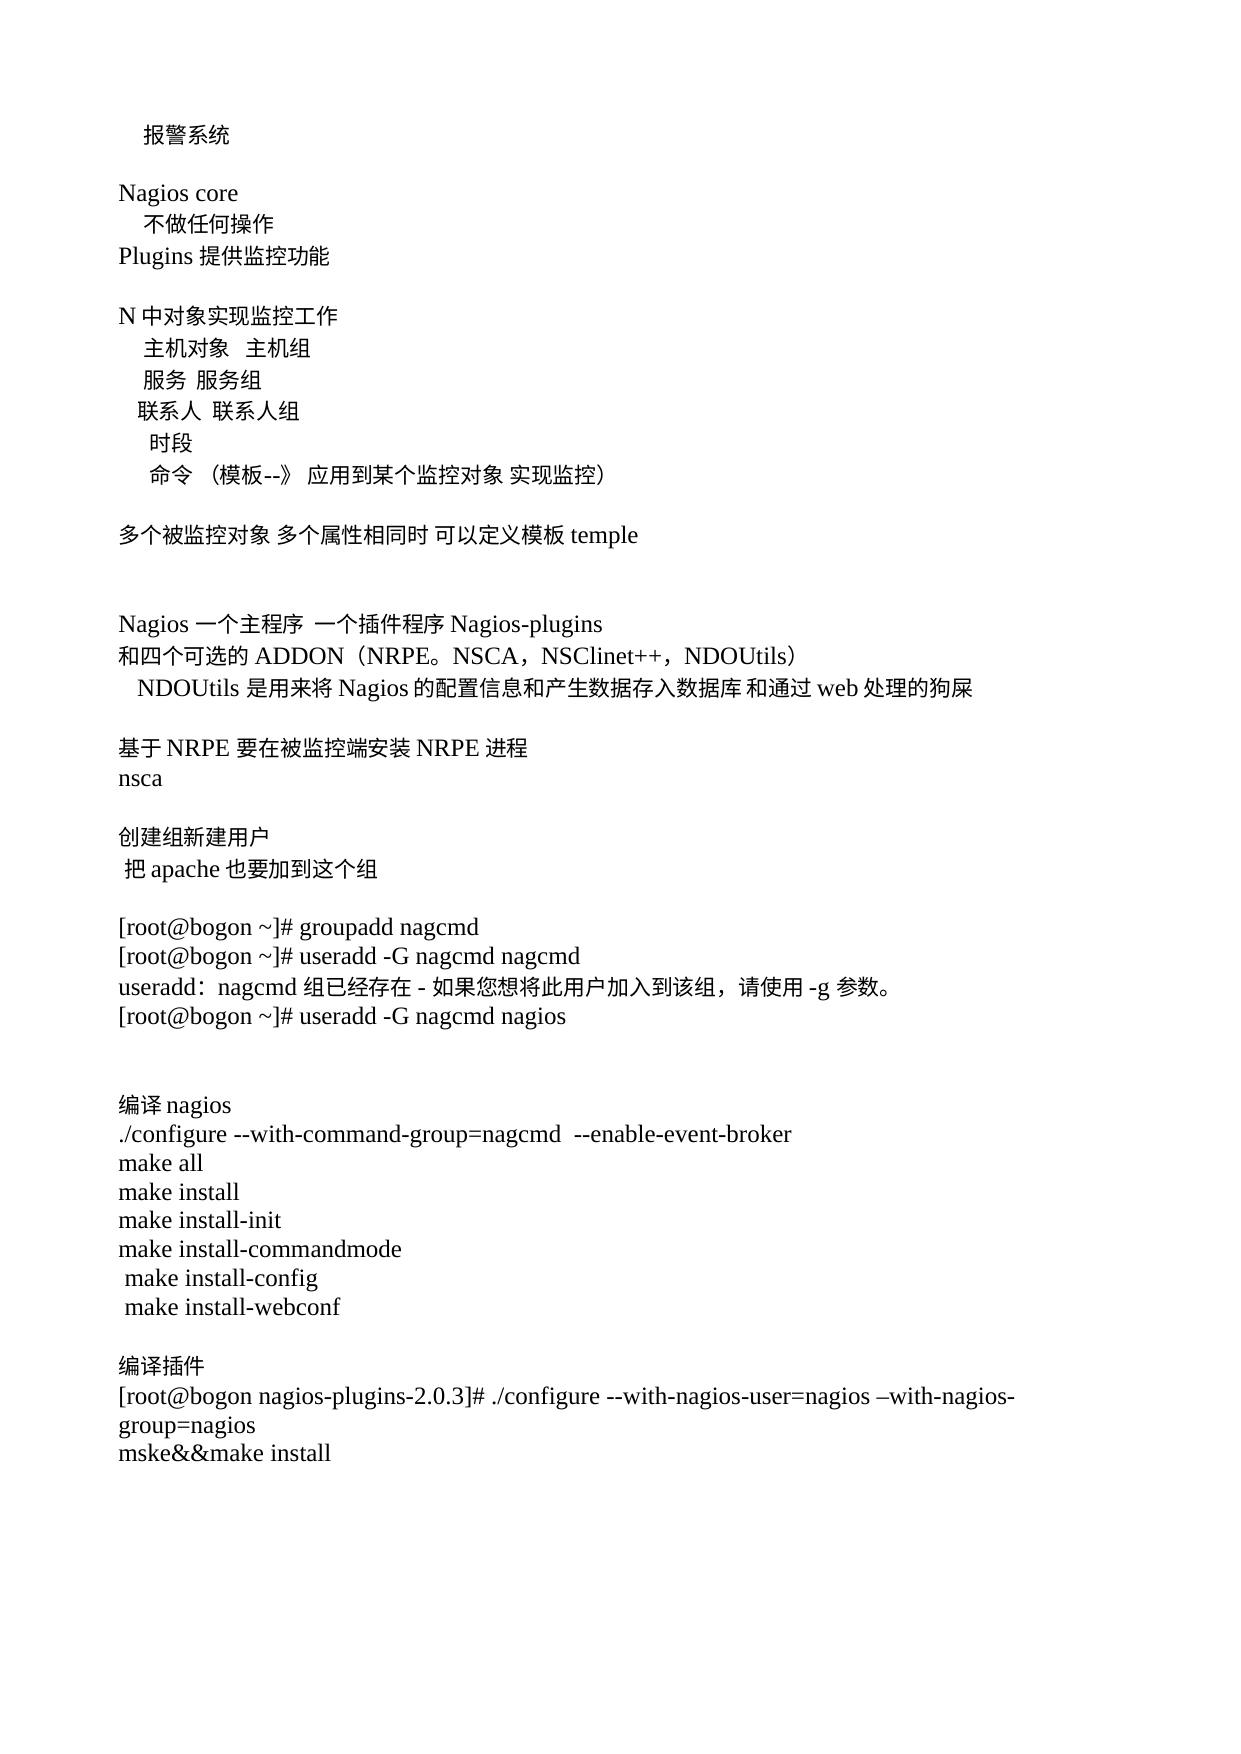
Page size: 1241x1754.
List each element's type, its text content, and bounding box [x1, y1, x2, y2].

text 不做任何操作 [118, 207, 1122, 239]
text make install-webconf [118, 1292, 1122, 1321]
text 创建组新建用户 [118, 820, 1122, 852]
text Plugins 提供监控功能 [118, 239, 1122, 271]
text make install [118, 1177, 1122, 1206]
text 和四个可选的 ADDON（NRPE。NSCA，NSClinet++，NDOUtils） [118, 639, 1122, 671]
text make install-commandmode [118, 1234, 1122, 1263]
text Nagios 一个主程序 一个插件程序Nagios-plugins [118, 607, 1122, 639]
text 基于NRPE 要在被监控端安装NRPE进程 [118, 731, 1122, 763]
text nsca [118, 763, 1122, 791]
text mske&&make install [118, 1438, 1122, 1467]
text make all [118, 1148, 1122, 1177]
text 编译插件 [118, 1349, 1122, 1381]
text NDOUtils 是用来将Nagios的配置信息和产生数据存入数据库 和通过web处理的狗屎 [118, 671, 1122, 702]
text [root@bogon ~]# groupadd nagcmd [118, 912, 1122, 941]
text 服务 服务组 [118, 363, 1122, 394]
text 把apache也要加到这个组 [118, 852, 1122, 883]
text Nagios core [118, 178, 1122, 207]
text 时段 [118, 426, 1122, 458]
text 多个被监控对象 多个属性相同时 可以定义模板 temple [118, 518, 1122, 550]
text 报警系统 [118, 118, 1122, 150]
text 联系人 联系人组 [118, 394, 1122, 426]
text [root@bogon ~]# useradd -G nagcmd nagios [118, 1001, 1122, 1030]
text 命令 （模板--》 应用到某个监控对象 实现监控） [118, 458, 1122, 489]
text N中对象实现监控工作 [118, 299, 1122, 331]
text make install-init [118, 1206, 1122, 1234]
text 编译nagios [118, 1088, 1122, 1119]
text 主机对象 主机组 [118, 331, 1122, 363]
text make install-config [118, 1263, 1122, 1292]
text useradd：nagcmd 组已经存在 - 如果您想将此用户加入到该组，请使用 -g 参数。 [118, 970, 1122, 1001]
text [root@bogon nagios-plugins-2.0.3]# ./configure --with-nagios-user=nagios –with-nagios-group=nagios [118, 1381, 1122, 1438]
text ./configure --with-command-group=nagcmd --enable-event-broker [118, 1119, 1122, 1148]
text [root@bogon ~]# useradd -G nagcmd nagcmd [118, 941, 1122, 970]
